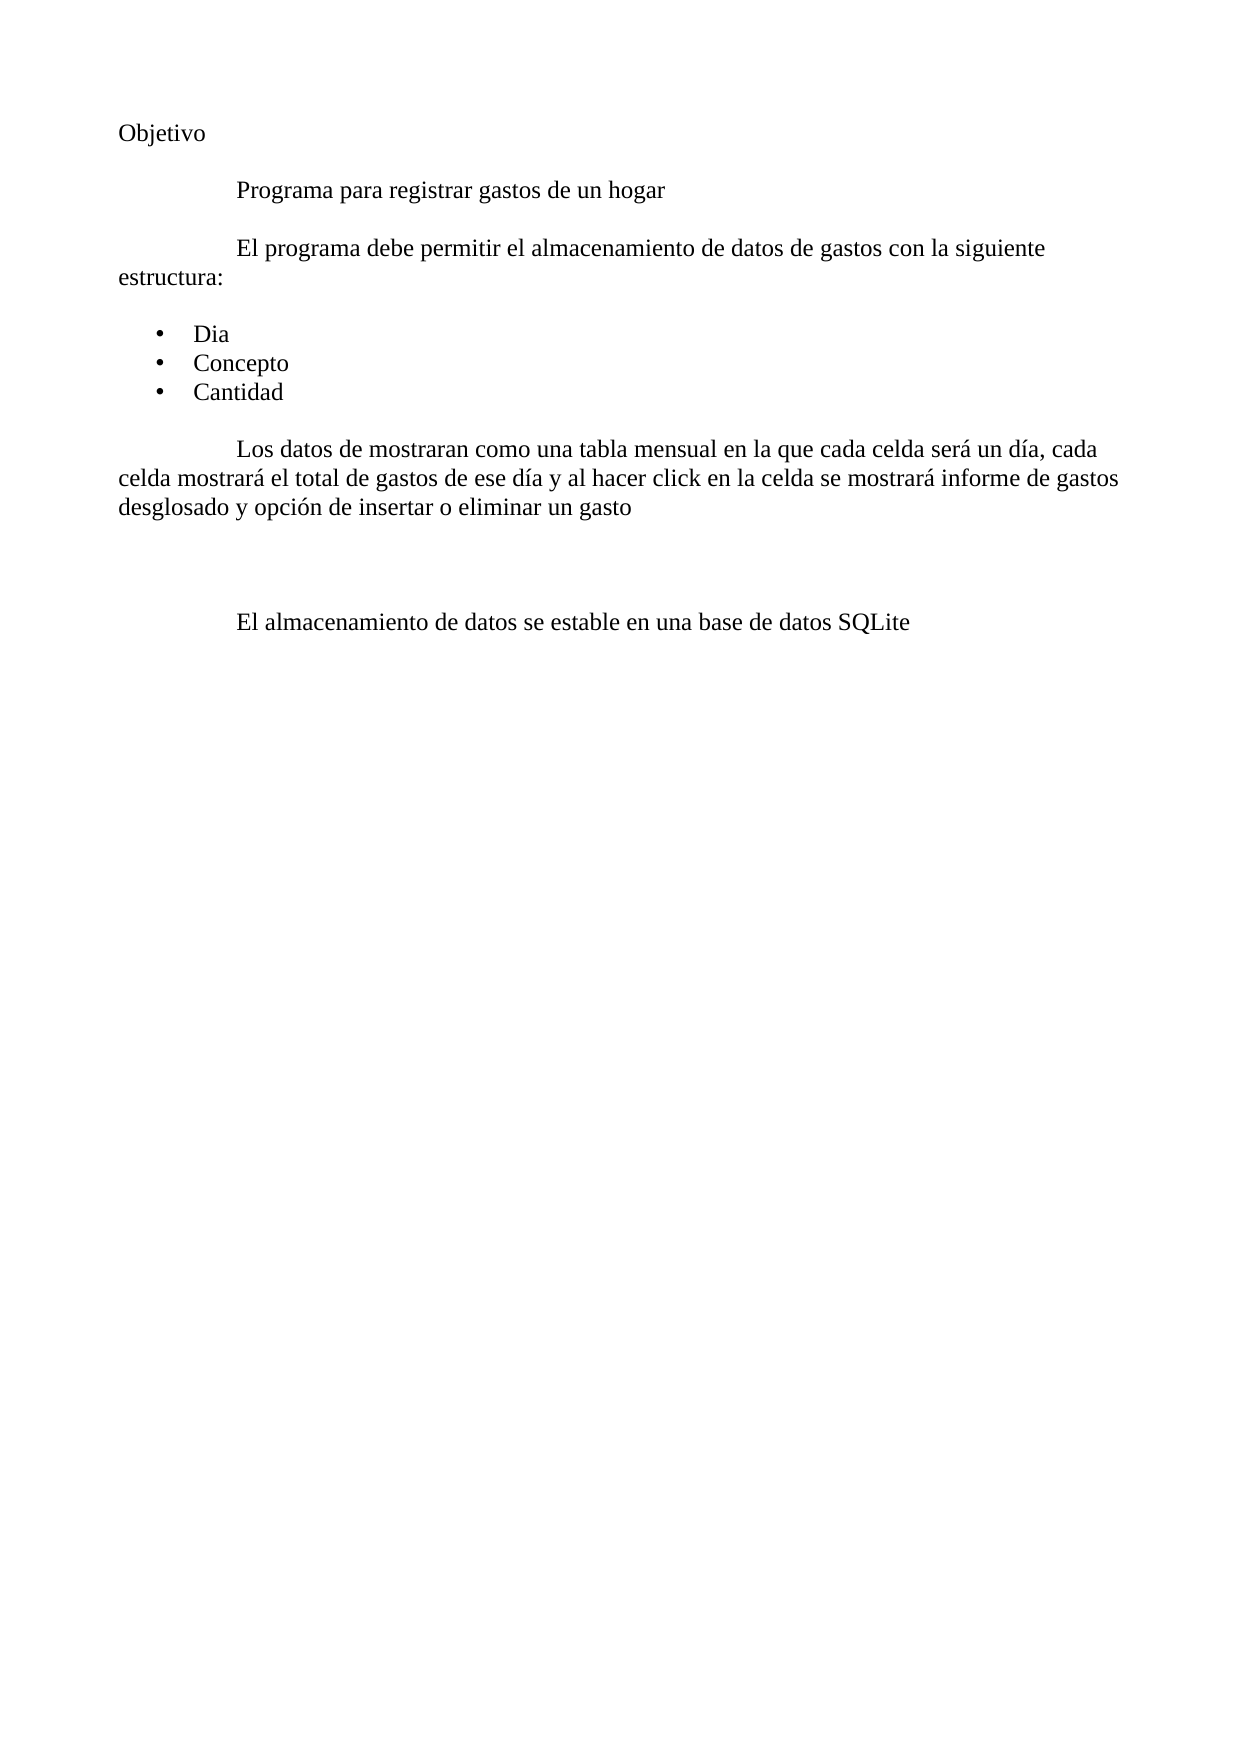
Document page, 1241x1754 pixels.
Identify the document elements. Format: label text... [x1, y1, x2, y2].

text El almacenamiento de datos se estable en una base de datos SQLite [118, 607, 1122, 636]
list Dia [156, 319, 1122, 348]
text Los datos de mostraran como una tabla mensual en la que cada celda será un día, cada celda mostrará el total de gastos de ese día y al hacer click en la celda se mostrará informe de gastos desglosado y opción de insertar o eliminar un gasto [118, 434, 1122, 521]
text Programa para registrar gastos de un hogar [118, 176, 1122, 204]
list Cantidad [156, 377, 1122, 406]
text El programa debe permitir el almacenamiento de datos de gastos con la siguiente estructura: [118, 233, 1122, 291]
text Objetivo [118, 118, 1122, 147]
list Concepto [156, 348, 1122, 377]
